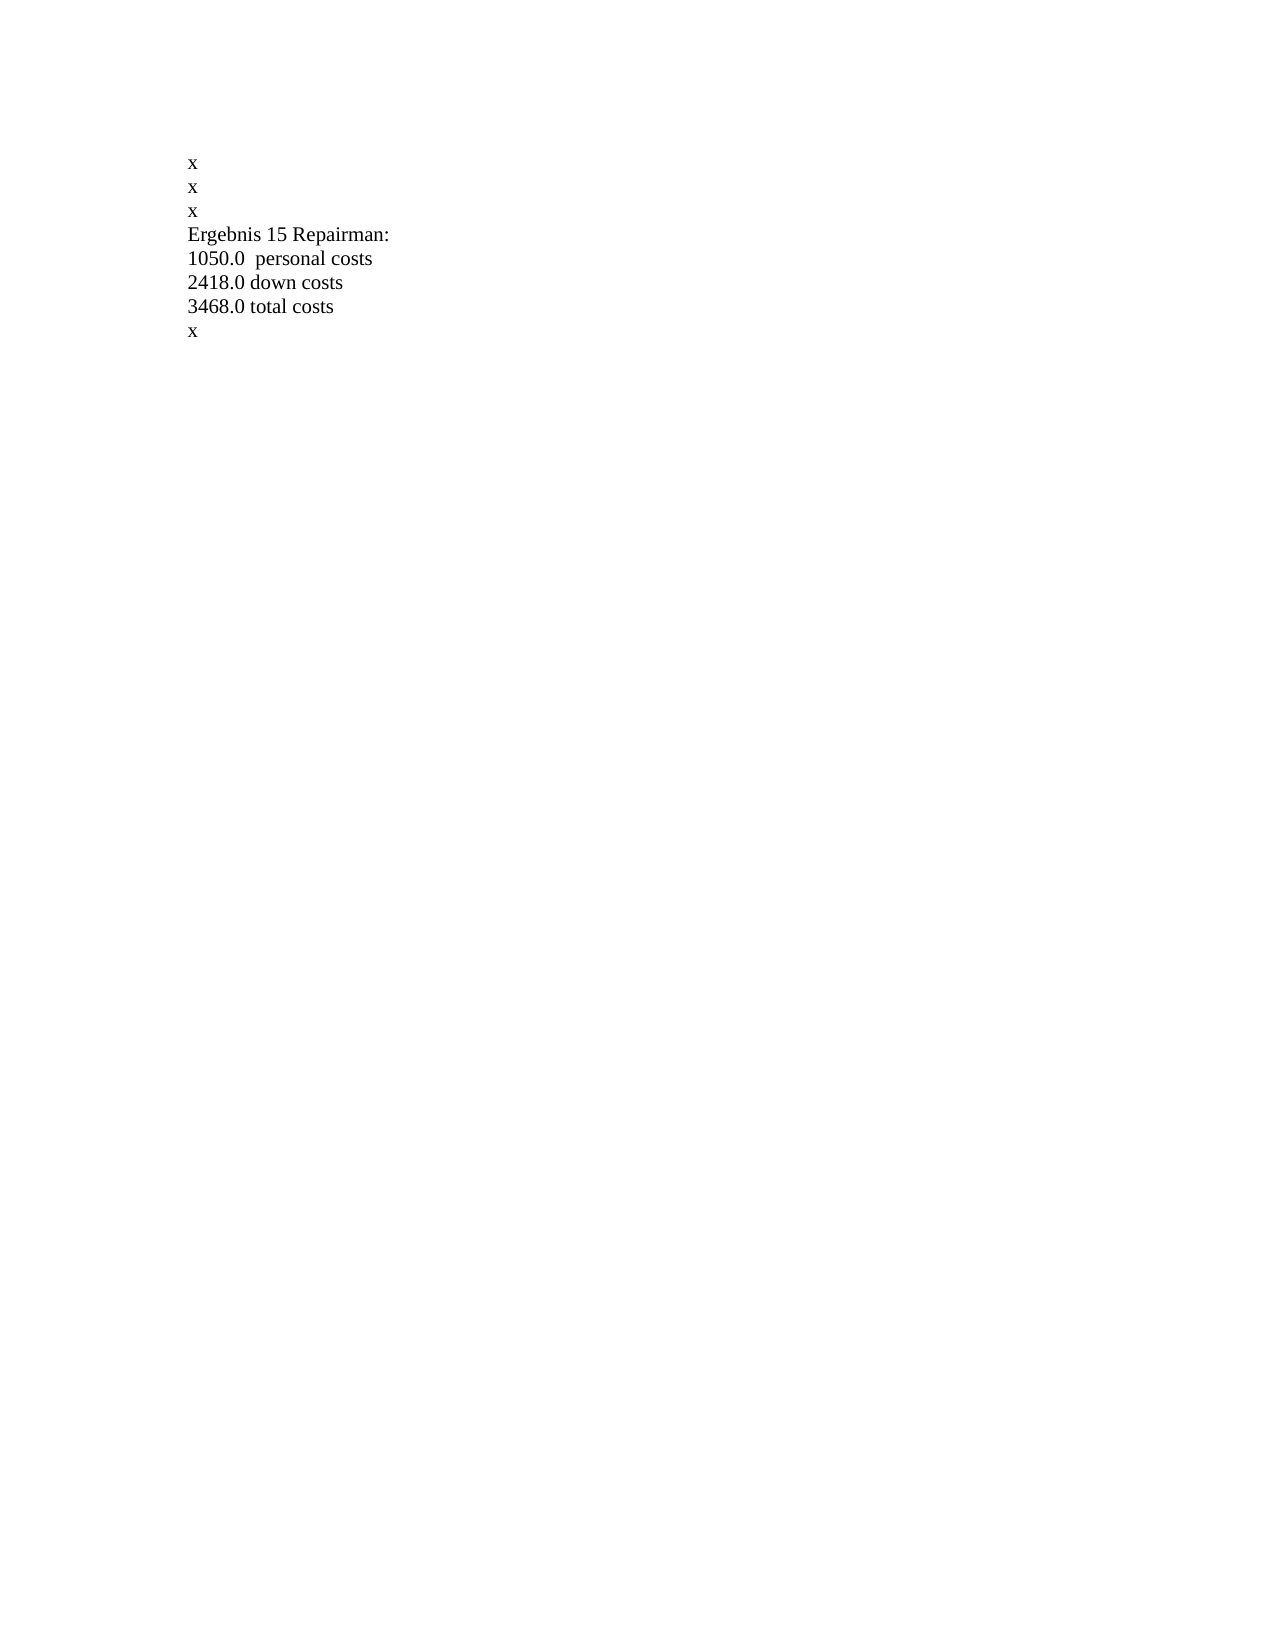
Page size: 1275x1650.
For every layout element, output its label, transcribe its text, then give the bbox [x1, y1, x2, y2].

text 3468.0 total costs [187, 294, 1087, 318]
text x [187, 198, 1087, 222]
text x [187, 150, 1087, 174]
text 1050.0 personal costs [187, 246, 1087, 270]
text Ergebnis 15 Repairman: [187, 222, 1087, 246]
text 2418.0 down costs [187, 270, 1087, 294]
text x [187, 318, 1087, 342]
text x [187, 174, 1087, 198]
